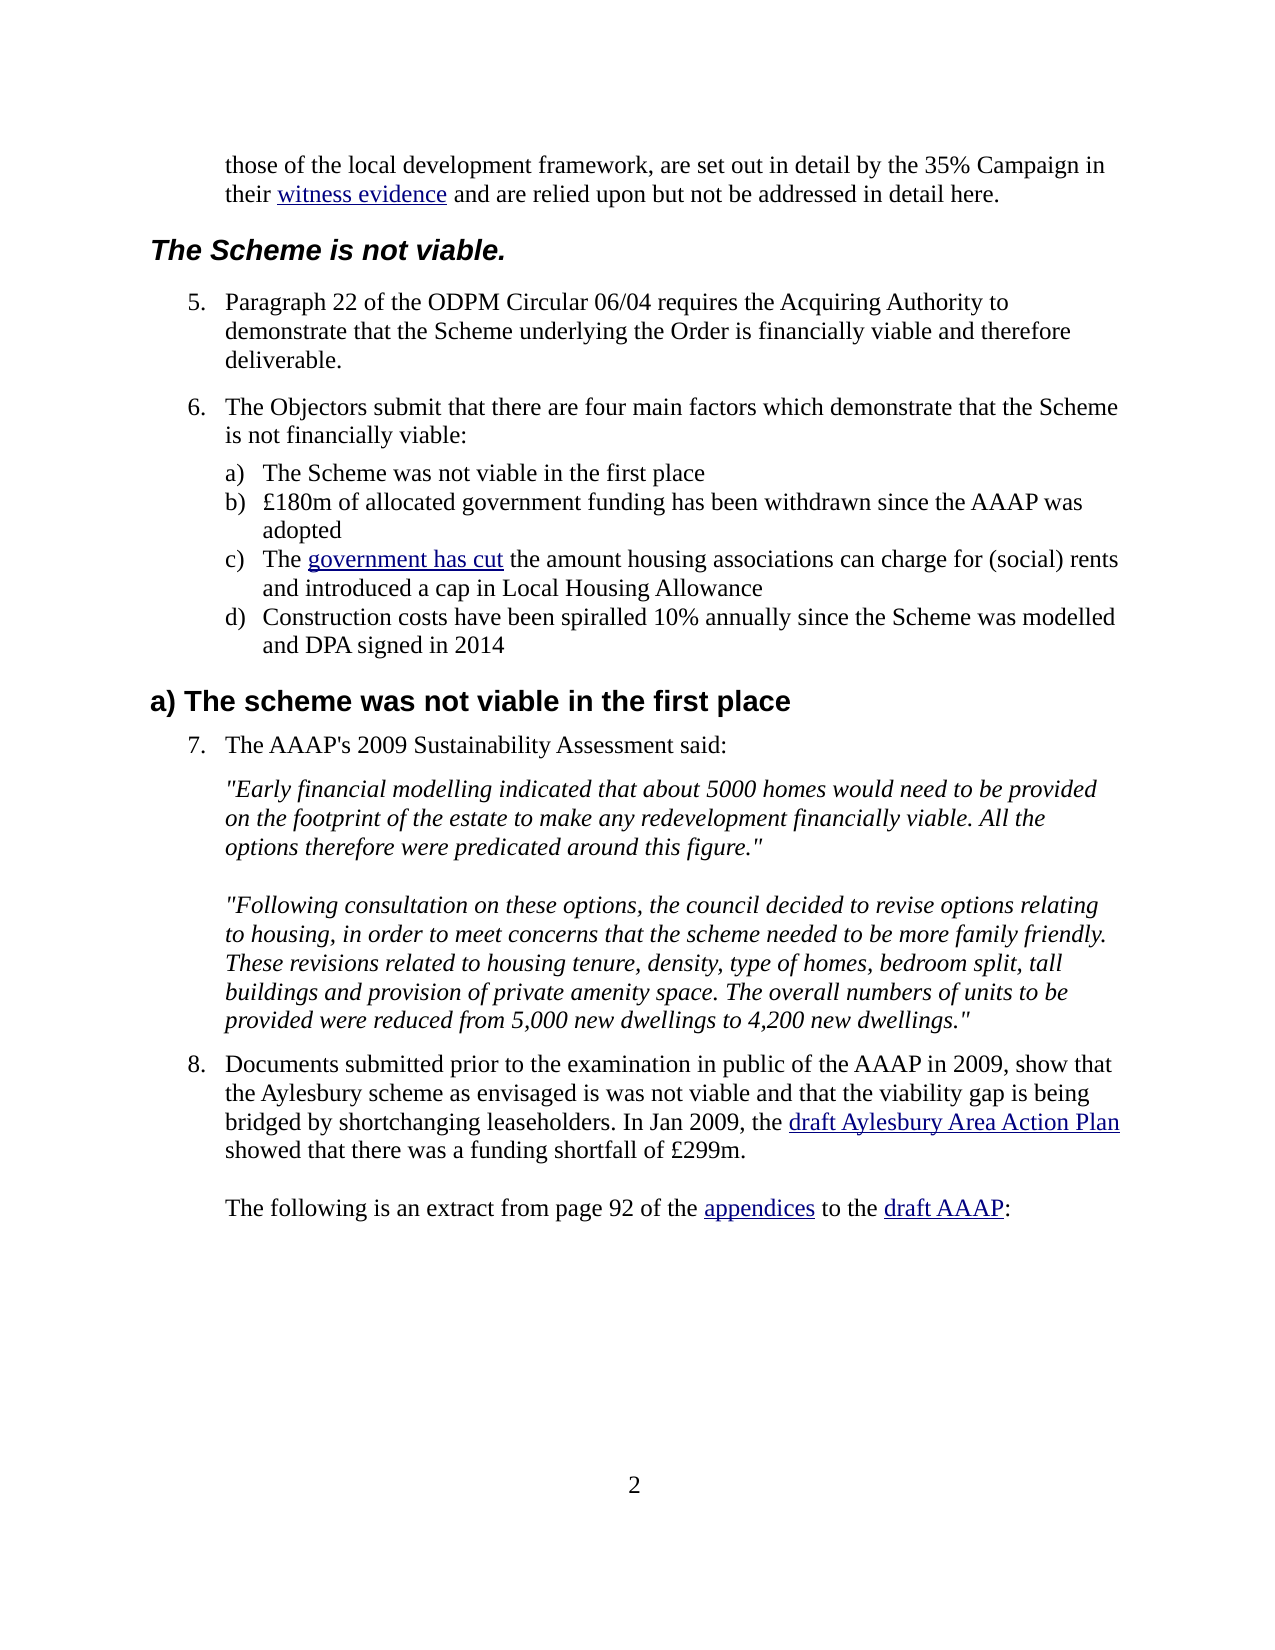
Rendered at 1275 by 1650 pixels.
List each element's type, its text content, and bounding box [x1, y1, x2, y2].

list those of the local development framework, are set out in detail by the 35% Campaign in their witness evidence and are relied upon but not be addressed in detail here. [187, 150, 1125, 207]
subtitle a) The scheme was not viable in the first place [150, 684, 1125, 718]
list The following is an extract from page 92 of the appendices to the draft AAAP: [187, 1193, 1125, 1222]
list The Objectors submit that there are four main factors which demonstrate that the Scheme is not financially viable: [187, 392, 1125, 449]
text "Following consultation on these options, the council decided to revise options relating to housing, in order to meet concerns that the scheme needed to be more family friendly. These revisions related to housing tenure, density, type of homes, bedroom split, tall buildings and provision of private amenity space. The overall numbers of units to be provided were reduced from 5,000 new dwellings to 4,200 new dwellings." [225, 890, 1125, 1034]
subtitle The Scheme is not viable. [150, 232, 1125, 266]
list Construction costs have been spiralled 10% annually since the Scheme was modelled and DPA signed in 2014 [225, 602, 1125, 659]
list The AAAP's 2009 Sustainability Assessment said: [187, 730, 1125, 759]
list The government has cut the amount housing associations can charge for (social) rents and introduced a cap in Local Housing Allowance [225, 544, 1125, 602]
text "Early financial modelling indicated that about 5000 homes would need to be provided on the footprint of the estate to make any redevelopment financially viable. All the options therefore were predicated around this figure." [225, 774, 1125, 860]
list The Scheme was not viable in the first place [225, 458, 1125, 487]
list Paragraph 22 of the ODPM Circular 06/04 requires the Acquiring Authority to demonstrate that the Scheme underlying the Order is financially viable and therefore deliverable. [187, 287, 1125, 374]
list £180m of allocated government funding has been withdrawn since the AAAP was adopted [225, 487, 1125, 544]
list Documents submitted prior to the examination in public of the AAAP in 2009, show that the Aylesbury scheme as envisaged is was not viable and that the viability gap is being bridged by shortchanging leaseholders. In Jan 2009, the draft Aylesbury Area Action Plan showed that there was a funding shortfall of £299m. [187, 1049, 1125, 1193]
